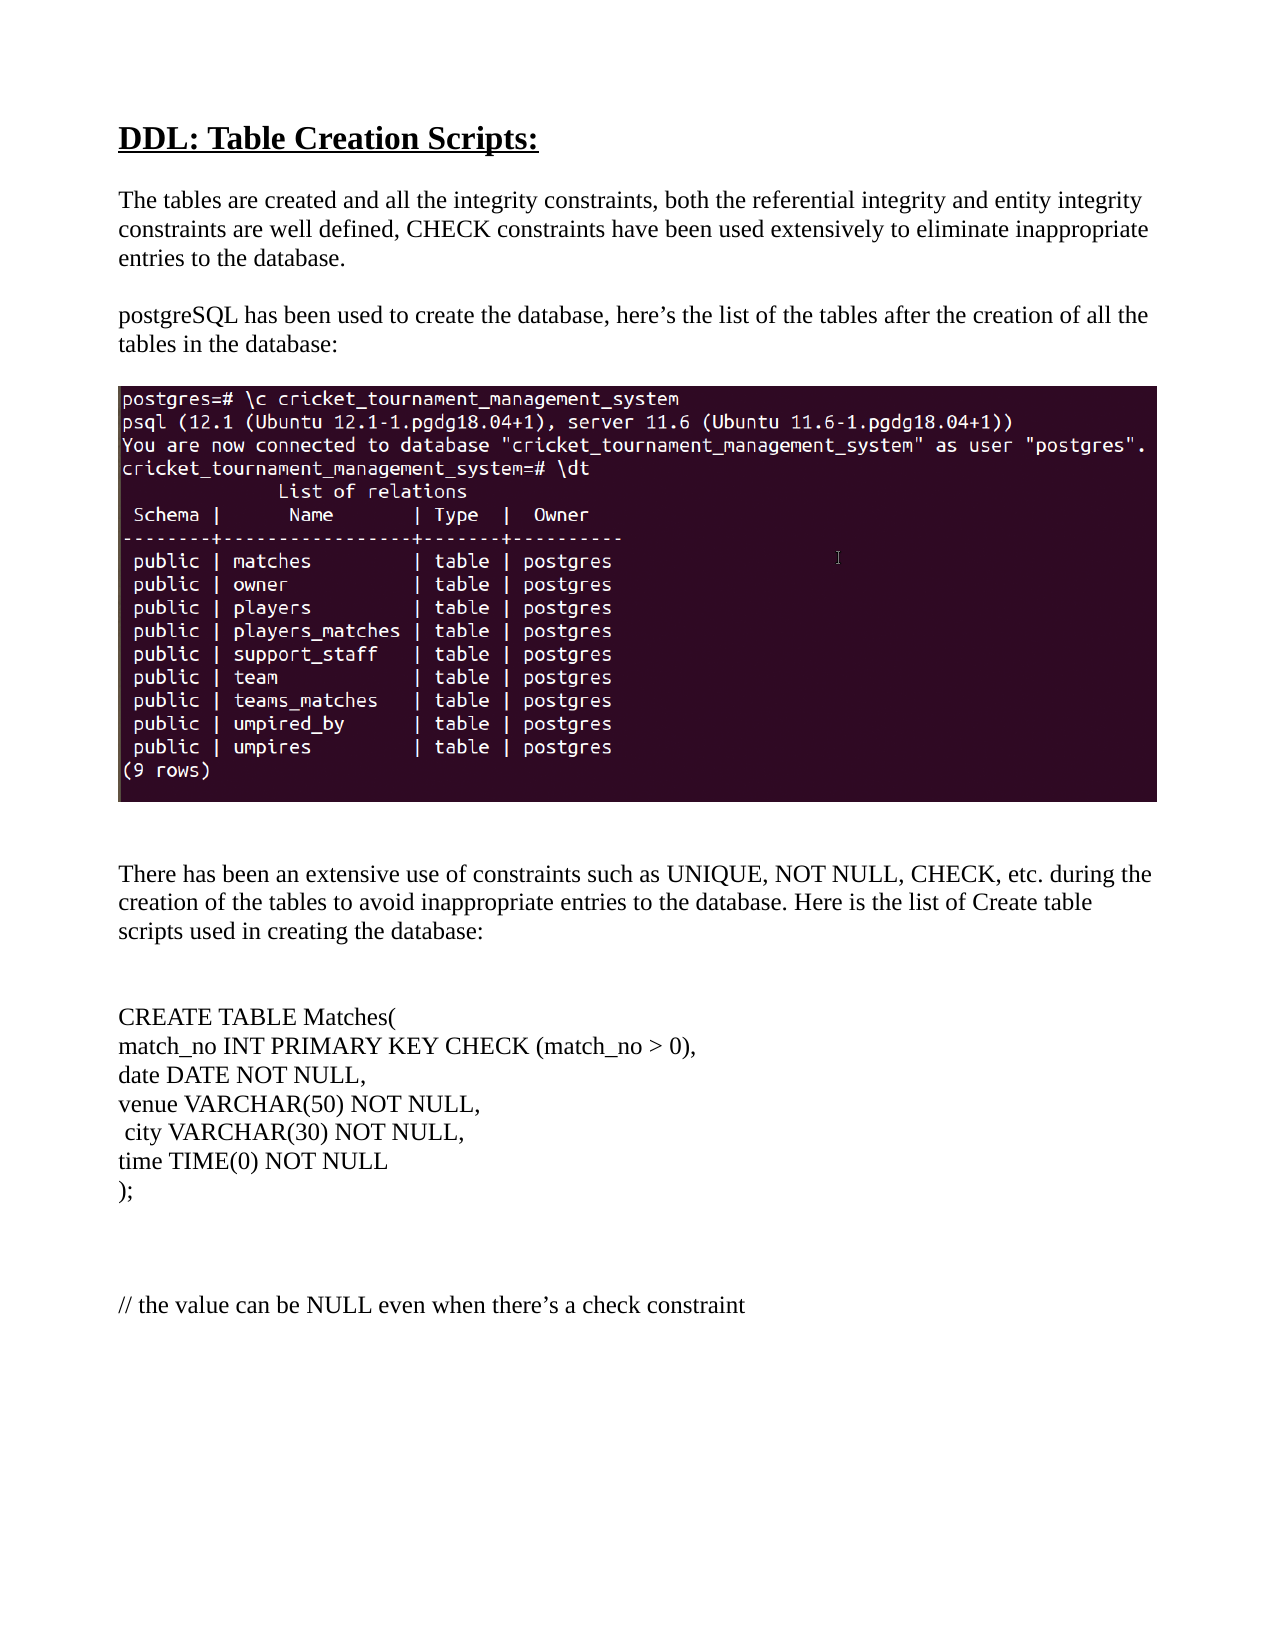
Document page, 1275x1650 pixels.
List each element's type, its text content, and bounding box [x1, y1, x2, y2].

text There has been an extensive use of constraints such as UNIQUE, NOT NULL, CHECK, etc. during the creation of the tables to avoid inappropriate entries to the database. Here is the list of Create table scripts used in creating the database: [118, 859, 1157, 945]
text CREATE TABLE Matches( [118, 1002, 1157, 1031]
text date DATE NOT NULL, [118, 1060, 1157, 1089]
text venue VARCHAR(50) NOT NULL, [118, 1089, 1157, 1117]
text The tables are created and all the integrity constraints, both the referential integrity and entity integrity constraints are well defined, CHECK constraints have been used extensively to eliminate inappropriate entries to the database. [118, 185, 1157, 271]
text time TIME(0) NOT NULL [118, 1146, 1157, 1175]
text match_no INT PRIMARY KEY CHECK (match_no > 0), [118, 1031, 1157, 1060]
text DDL: Table Creation Scripts: [118, 118, 1157, 156]
picture [118, 386, 1157, 802]
text // the value can be NULL even when there’s a check constraint [118, 1290, 1157, 1319]
text postgreSQL has been used to create the database, here’s the list of the tables after the creation of all the tables in the database: [118, 300, 1157, 358]
text ); [118, 1175, 1157, 1204]
text city VARCHAR(30) NOT NULL, [118, 1117, 1157, 1146]
